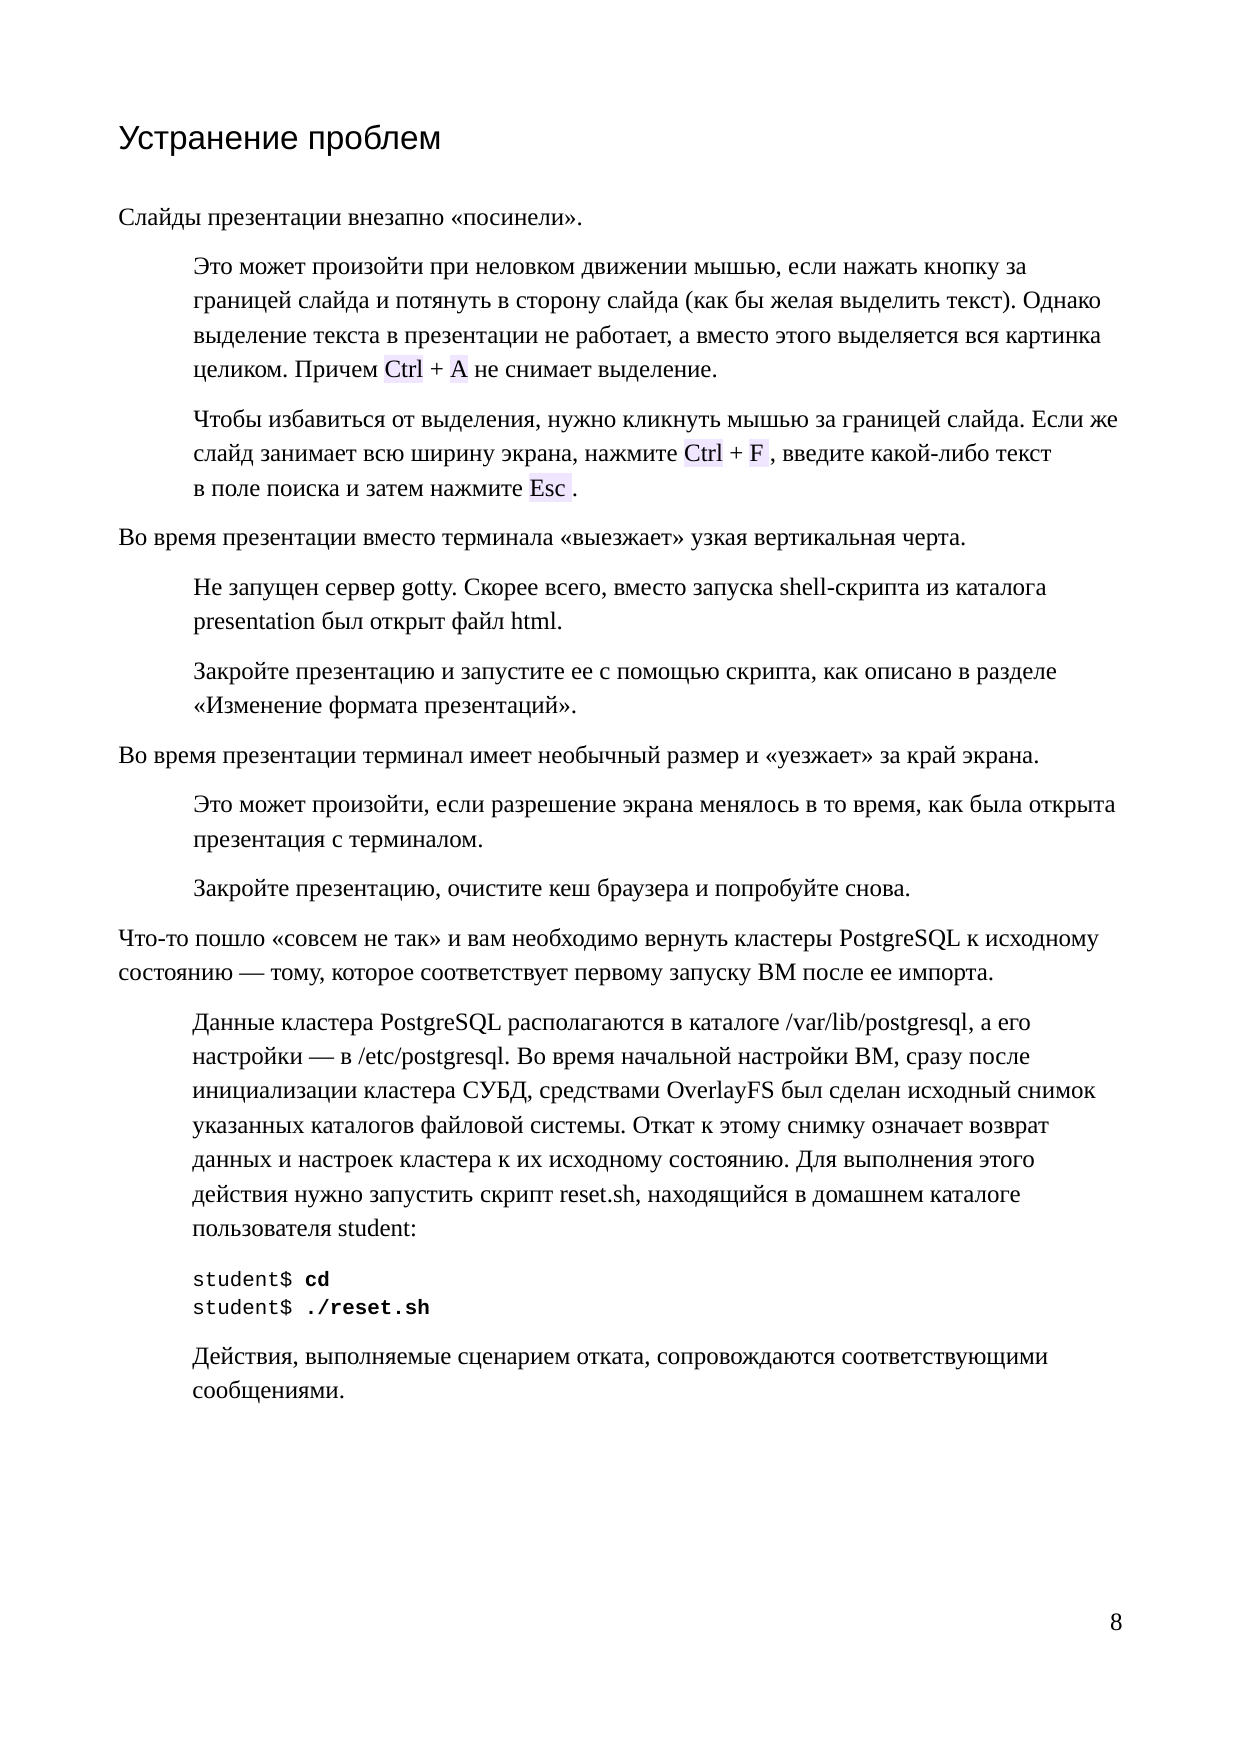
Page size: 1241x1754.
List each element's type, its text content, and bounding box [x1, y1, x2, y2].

text Данные кластера PostgreSQL располагаются в каталоге /var/lib/postgresql, а его настройки — в /etc/postgresql. Во время начальной настройки ВМ, сразу после инициализации кластера СУБД, средствами OverlayFS был сделан исходный снимок указанных каталогов файловой системы. Откат к этому снимку означает возврат данных и настроек кластера к их исходному состоянию. Для выполнения этого действия нужно запустить скрипт reset.sh, находящийся в домашнем каталоге пользователя student: [192, 1007, 1122, 1242]
text Во время презентации терминал имеет необычный размер и «уезжает» за край экрана. [118, 740, 1122, 768]
text Что-то пошло «совсем не так» и вам необходимо вернуть кластеры PostgreSQL к исходному состоянию — тому, которое соответствует первому запуску ВМ после ее импорта. [118, 923, 1122, 986]
text student$ cd student$ ./reset.sh [192, 1269, 1122, 1321]
text Закройте презентацию, очистите кеш браузера и попробуйте снова. [193, 873, 1122, 902]
text Закройте презентацию и запустите ее с помощью скрипта, как описано в разделе «Изменение формата презентаций». [193, 656, 1122, 719]
text Чтобы избавиться от выделения, нужно кликнуть мышью за границей слайда. Если же слайд занимает всю ширину экрана, нажмите Ctrl + F , введите какой-либо текст в поле поиска и затем нажмите Esc . [193, 404, 1122, 502]
text Это может произойти при неловком движении мышью, если нажать кнопку за границей слайда и потянуть в сторону слайда (как бы желая выделить текст). Однако выделение текста в презентации не работает, а вместо этого выделяется вся картинка целиком. Причем Ctrl + A не снимает выделение. [193, 251, 1122, 383]
text Не запущен сервер gotty. Скорее всего, вместо запуска shell-скрипта из каталога presentation был открыт файл html. [193, 572, 1122, 635]
text Это может произойти, если разрешение экрана менялось в то время, как была открыта презентация с терминалом. [193, 789, 1122, 852]
text Слайды презентации внезапно «посинели». [118, 202, 1122, 230]
text Во время презентации вместо терминала «выезжает» узкая вертикальная черта. [118, 522, 1122, 551]
text Действия, выполняемые сценарием отката, сопровождаются соответствующими сообщениями. [192, 1341, 1122, 1404]
subtitle Устранение проблем [118, 118, 1122, 157]
